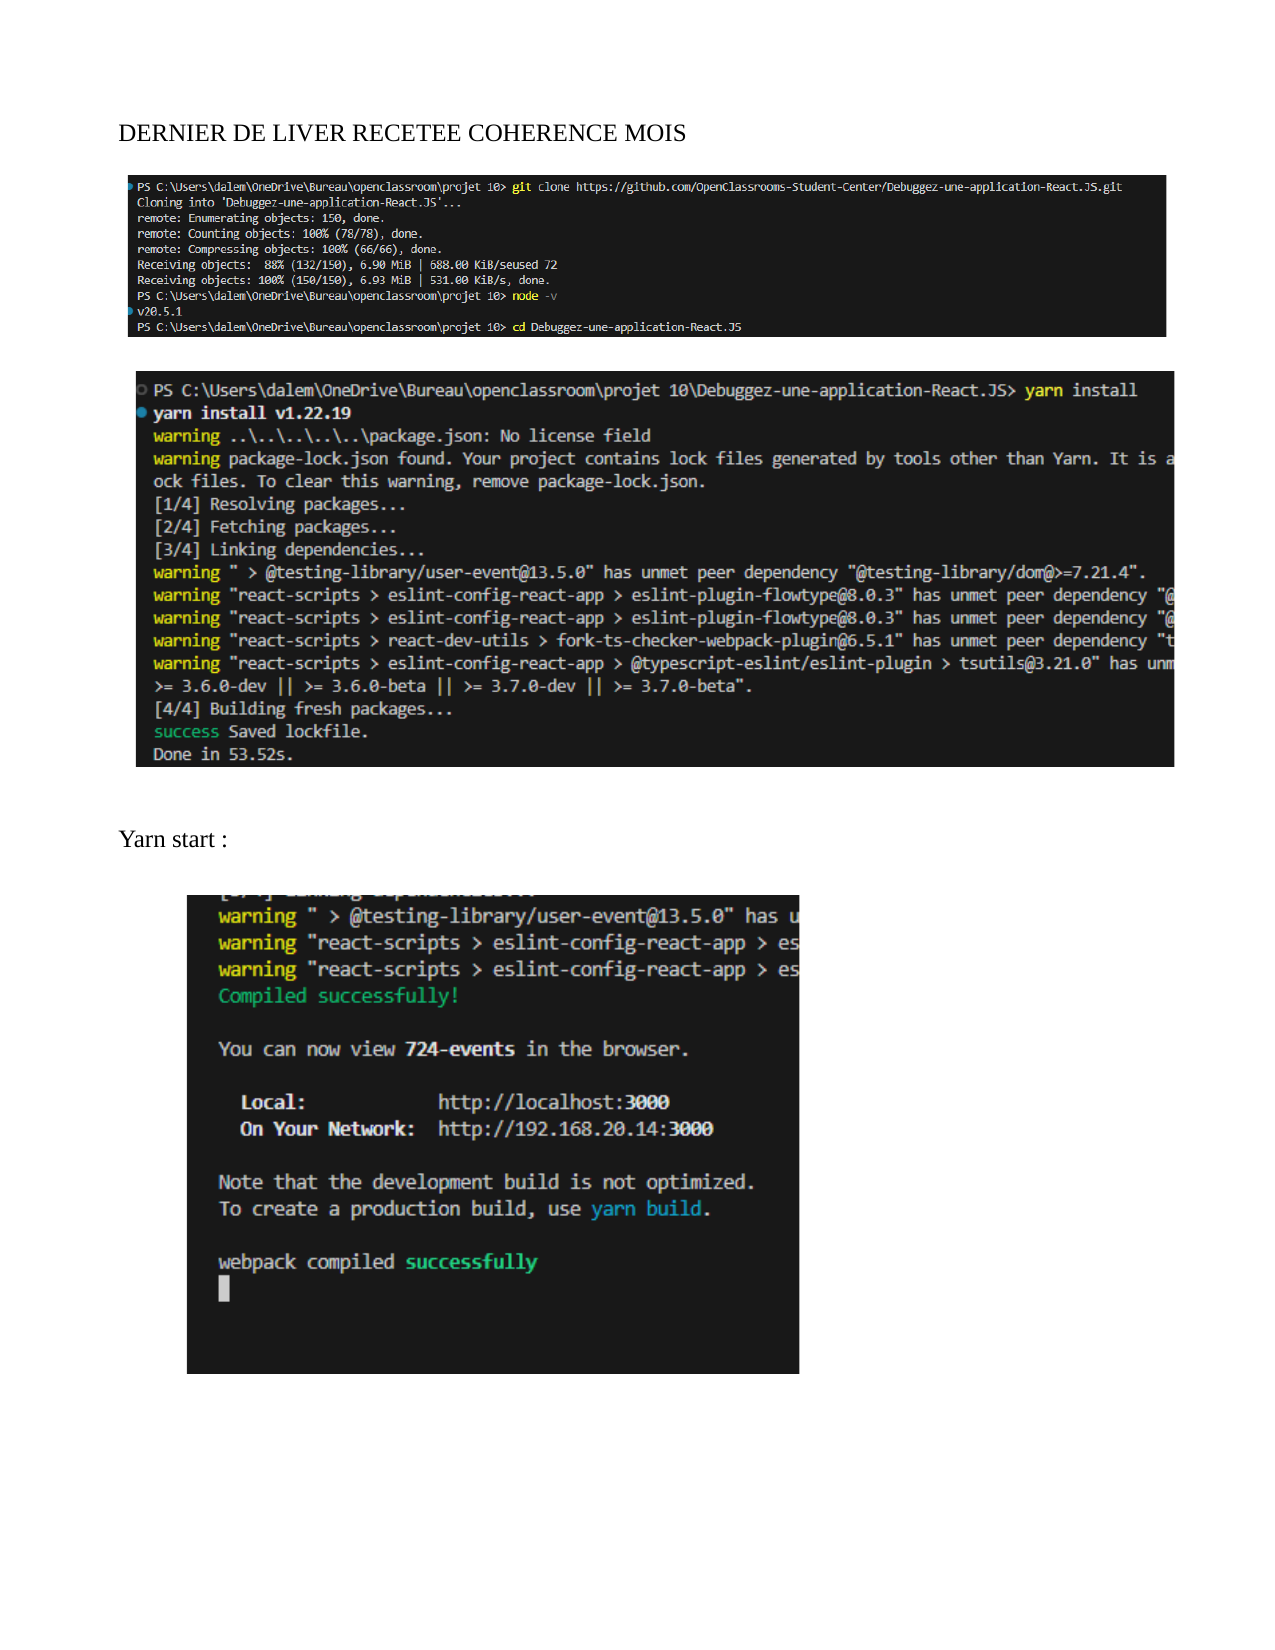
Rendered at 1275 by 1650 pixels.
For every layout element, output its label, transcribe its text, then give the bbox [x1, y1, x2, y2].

picture [127, 175, 1167, 337]
picture [135, 371, 1175, 767]
picture [186, 895, 800, 1374]
text DERNIER DE LIVER RECETEE COHERENCE MOIS [118, 118, 1157, 147]
text Yarn start : [118, 824, 1157, 853]
